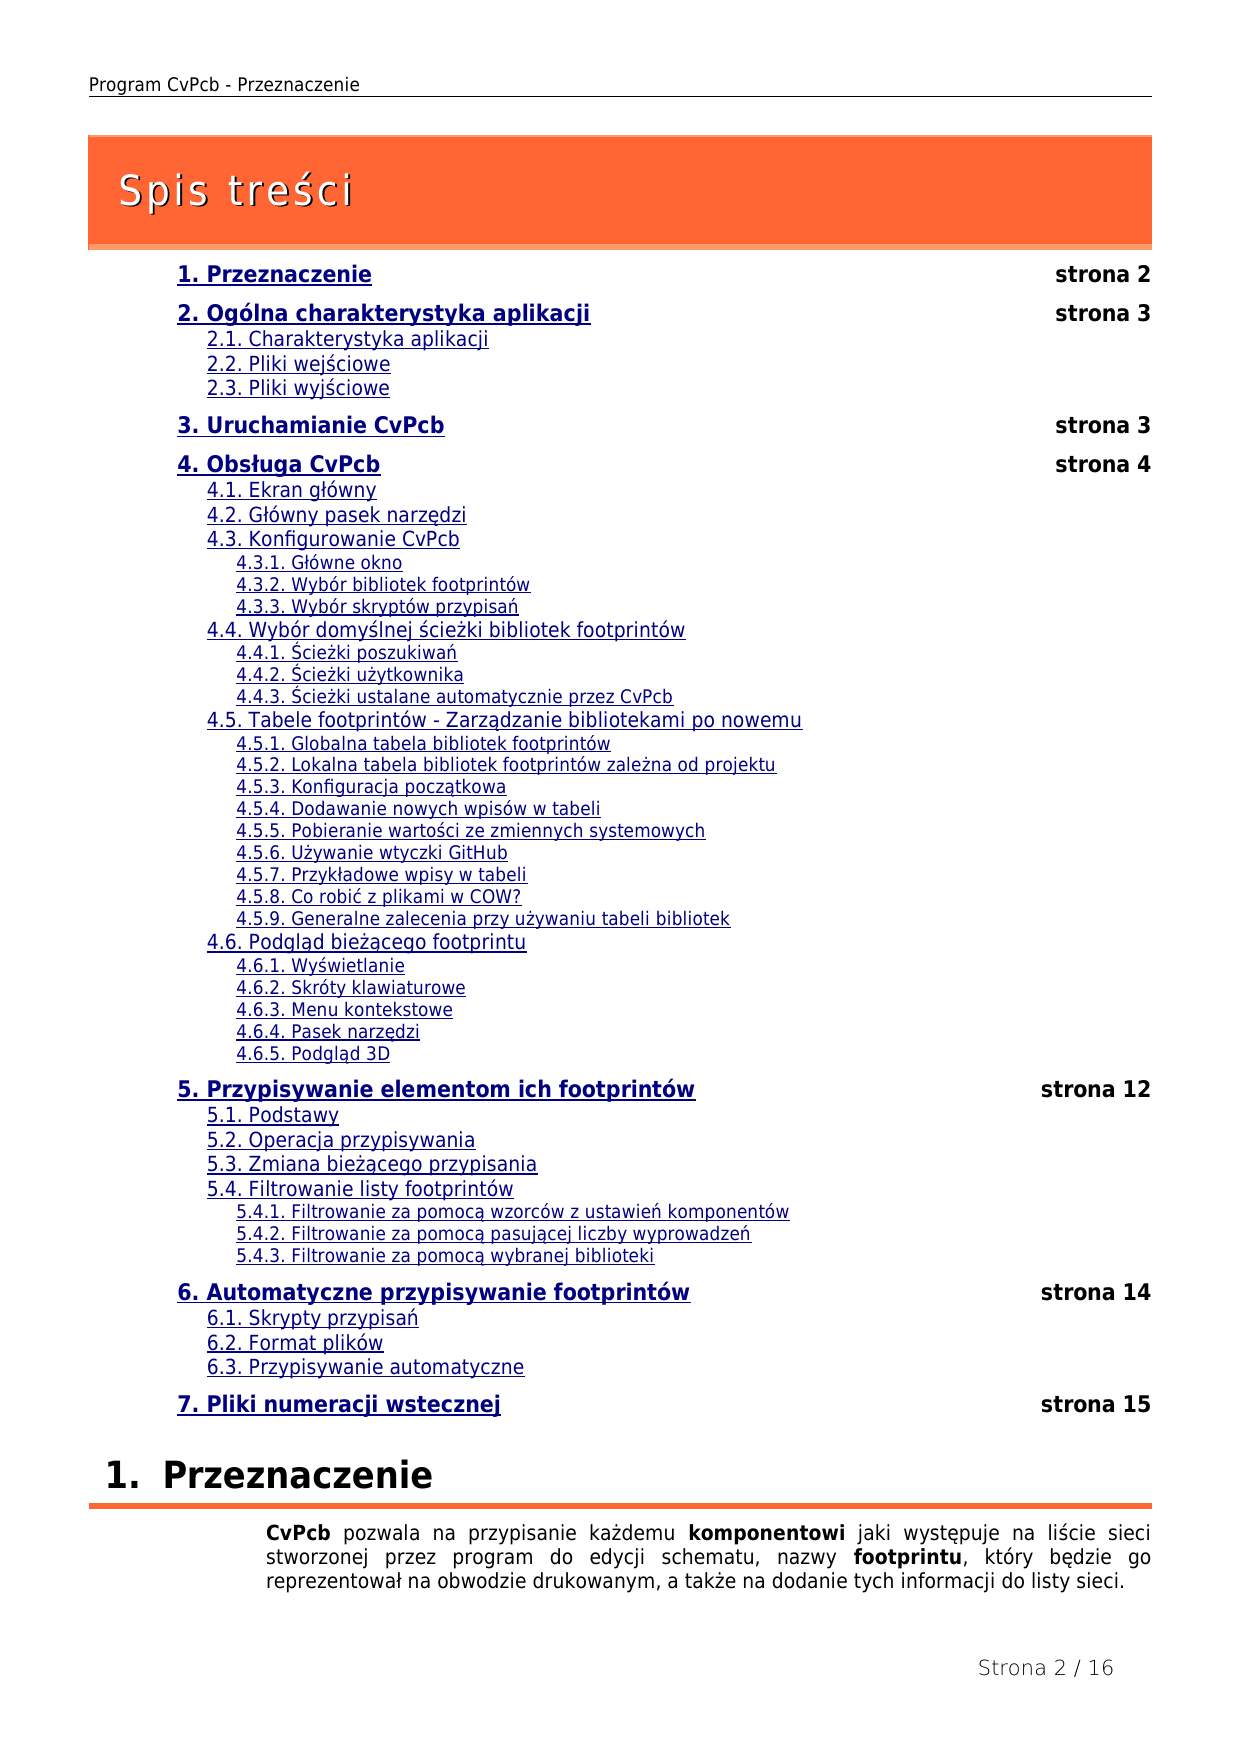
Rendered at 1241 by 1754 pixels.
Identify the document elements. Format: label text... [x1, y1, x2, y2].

text 4. Obsługa CvPcb strona 4 [177, 451, 1152, 478]
text 1. Przeznaczenie strona 2 [177, 261, 1152, 288]
text 4.6.4. Pasek narzędzi [236, 1021, 1152, 1043]
text 5.4. Filtrowanie listy footprintów [207, 1177, 1152, 1201]
text 5.4.3. Filtrowanie za pomocą wybranej biblioteki [236, 1245, 1152, 1267]
text 4.4. Wybór domyślnej ścieżki bibliotek footprintów [207, 617, 1152, 642]
text 4.5.6. Używanie wtyczki GitHub [236, 842, 1152, 864]
text 4.3. Konfigurowanie CvPcb [207, 527, 1152, 552]
text 5.3. Zmiana bieżącego przypisania [207, 1152, 1152, 1177]
text 2.2. Pliki wejściowe [207, 352, 1152, 376]
text 4.4.3. Ścieżki ustalane automatycznie przez CvPcb [236, 686, 1152, 708]
subtitle Spis treści [88, 136, 1152, 250]
text 4.5.1. Globalna tabela bibliotek footprintów [236, 732, 1152, 754]
text 4.2. Główny pasek narzędzi [207, 503, 1152, 527]
text 6.1. Skrypty przypisań [207, 1306, 1152, 1330]
text 4.5.8. Co robić z plikami w COW? [236, 886, 1152, 908]
text 5. Przypisywanie elementom ich footprintów strona 12 [177, 1076, 1152, 1103]
text 4.5.5. Pobieranie wartości ze zmiennych systemowych [236, 820, 1152, 842]
text 4.1. Ekran główny [207, 478, 1152, 503]
text 4.3.1. Główne okno [236, 552, 1152, 573]
text CvPcb pozwala na przypisanie każdemu komponentowi jaki występuje na liście sieci stworzonej przez program do edycji schematu, nazwy footprintu, który będzie go reprezentował na obwodzie drukowanym, a także na dodanie tych informacji do listy sieci. [266, 1520, 1152, 1594]
text 4.3.2. Wybór bibliotek footprintów [236, 573, 1152, 596]
text 6. Automatyczne przypisywanie footprintów strona 14 [177, 1279, 1152, 1306]
text 4.3.3. Wybór skryptów przypisań [236, 596, 1152, 617]
text 5.4.2. Filtrowanie za pomocą pasującej liczby wyprowadzeń [236, 1223, 1152, 1245]
text 5.4.1. Filtrowanie za pomocą wzorców z ustawień komponentów [236, 1201, 1152, 1223]
text 2.3. Pliki wyjściowe [207, 376, 1152, 401]
text 4.5.2. Lokalna tabela bibliotek footprintów zależna od projektu [236, 754, 1152, 776]
text 4.4.1. Ścieżki poszukiwań [236, 642, 1152, 664]
text 4.5.9. Generalne zalecenia przy używaniu tabeli bibliotek [236, 908, 1152, 930]
text 5.2. Operacja przypisywania [207, 1128, 1152, 1152]
text 4.6.5. Podgląd 3D [236, 1043, 1152, 1064]
text 6.2. Format plików [207, 1330, 1152, 1355]
text 6.3. Przypisywanie automatyczne [207, 1355, 1152, 1379]
text 4.5.3. Konfiguracja początkowa [236, 776, 1152, 798]
text 2. Ogólna charakterystyka aplikacji strona 3 [177, 300, 1152, 327]
text 4.6.2. Skróty klawiaturowe [236, 977, 1152, 999]
text 4.6. Podgląd bieżącego footprintu [207, 930, 1152, 955]
text 4.6.3. Menu kontekstowe [236, 999, 1152, 1021]
text 5.1. Podstawy [207, 1103, 1152, 1128]
text 4.4.2. Ścieżki użytkownika [236, 664, 1152, 686]
text 4.5.4. Dodawanie nowych wpisów w tabeli [236, 798, 1152, 820]
text 3. Uruchamianie CvPcb strona 3 [177, 412, 1152, 439]
text 2.1. Charakterystyka aplikacji [207, 327, 1152, 352]
text 4.5. Tabele footprintów - Zarządzanie bibliotekami po nowemu [207, 708, 1152, 732]
text 7. Pliki numeracji wstecznej strona 15 [177, 1391, 1152, 1418]
text 4.6.1. Wyświetlanie [236, 955, 1152, 977]
subtitle Przeznaczenie [88, 1448, 1152, 1509]
text 4.5.7. Przykładowe wpisy w tabeli [236, 864, 1152, 886]
